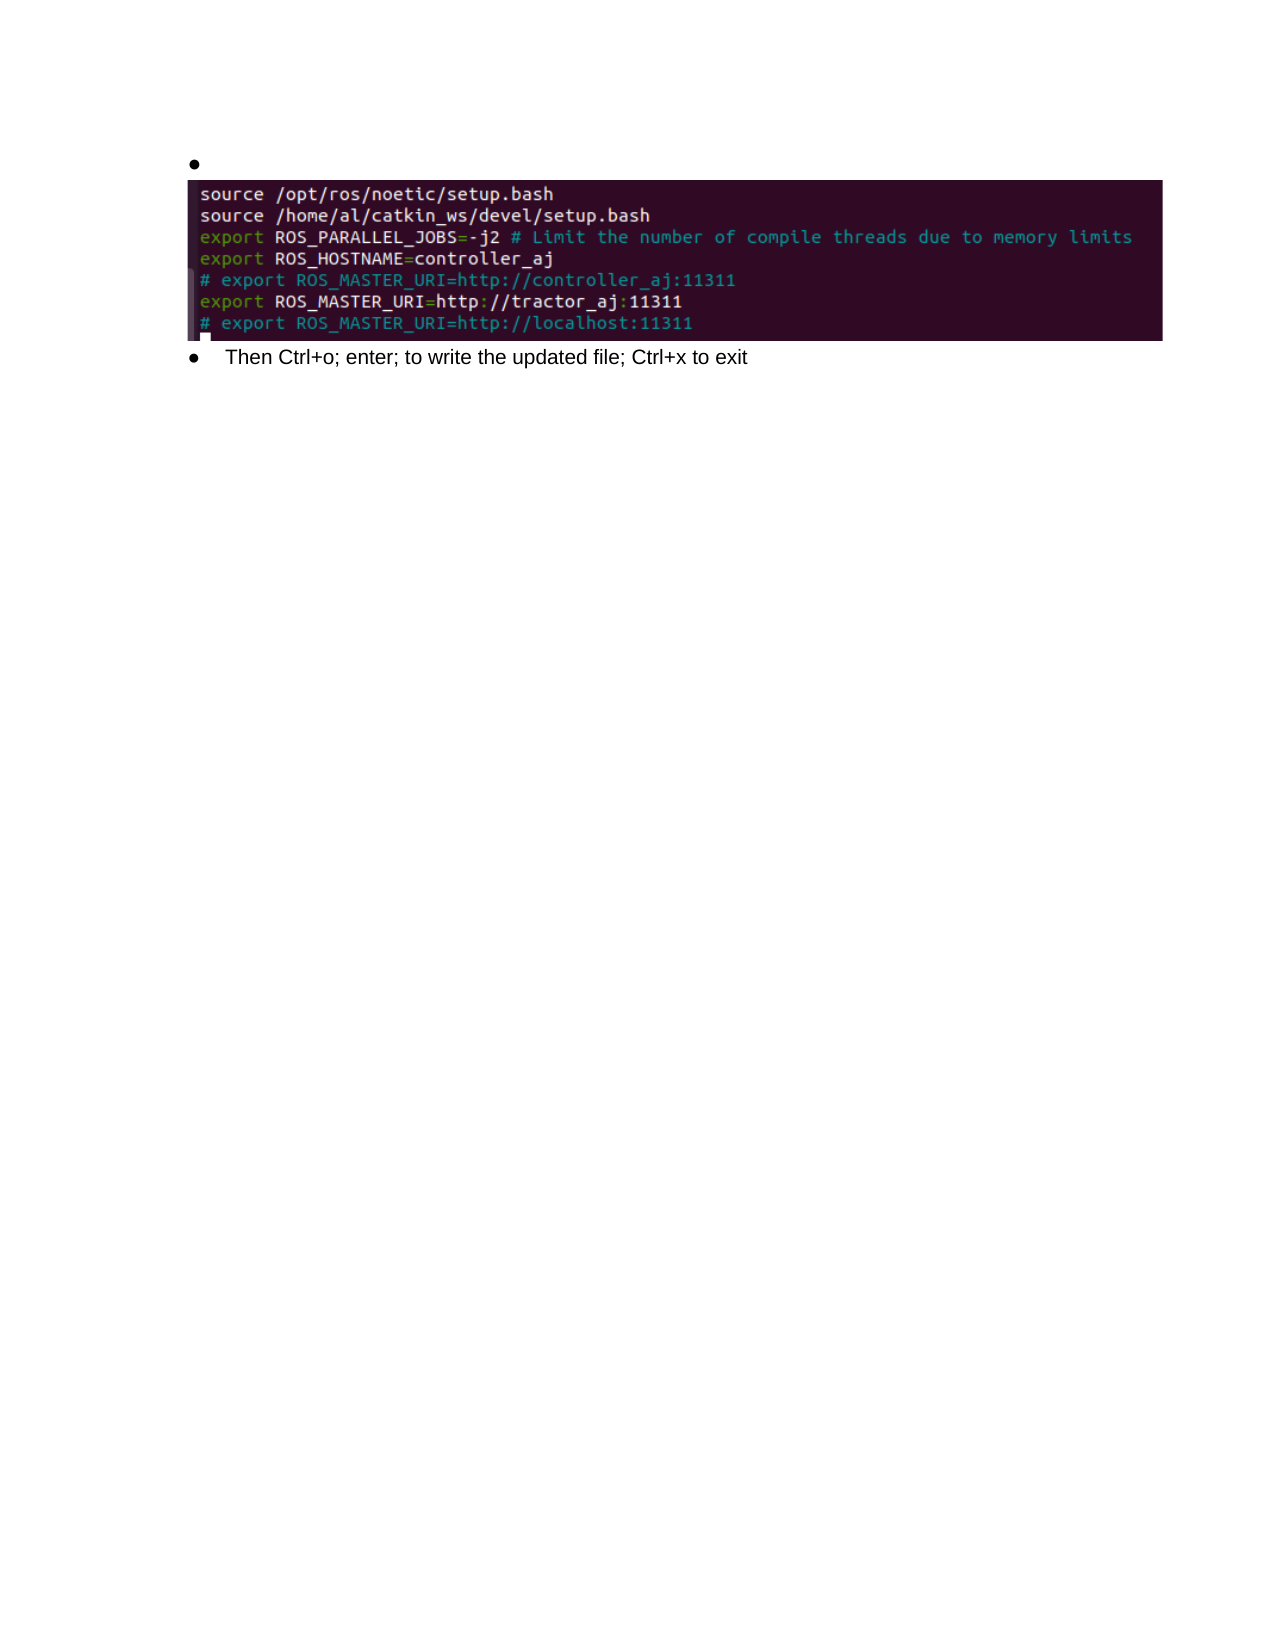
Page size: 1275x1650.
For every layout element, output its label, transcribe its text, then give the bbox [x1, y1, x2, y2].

list Then Ctrl+o; enter; to write the updated file; Ctrl+x to exit [187, 344, 1125, 368]
picture [187, 180, 1163, 341]
